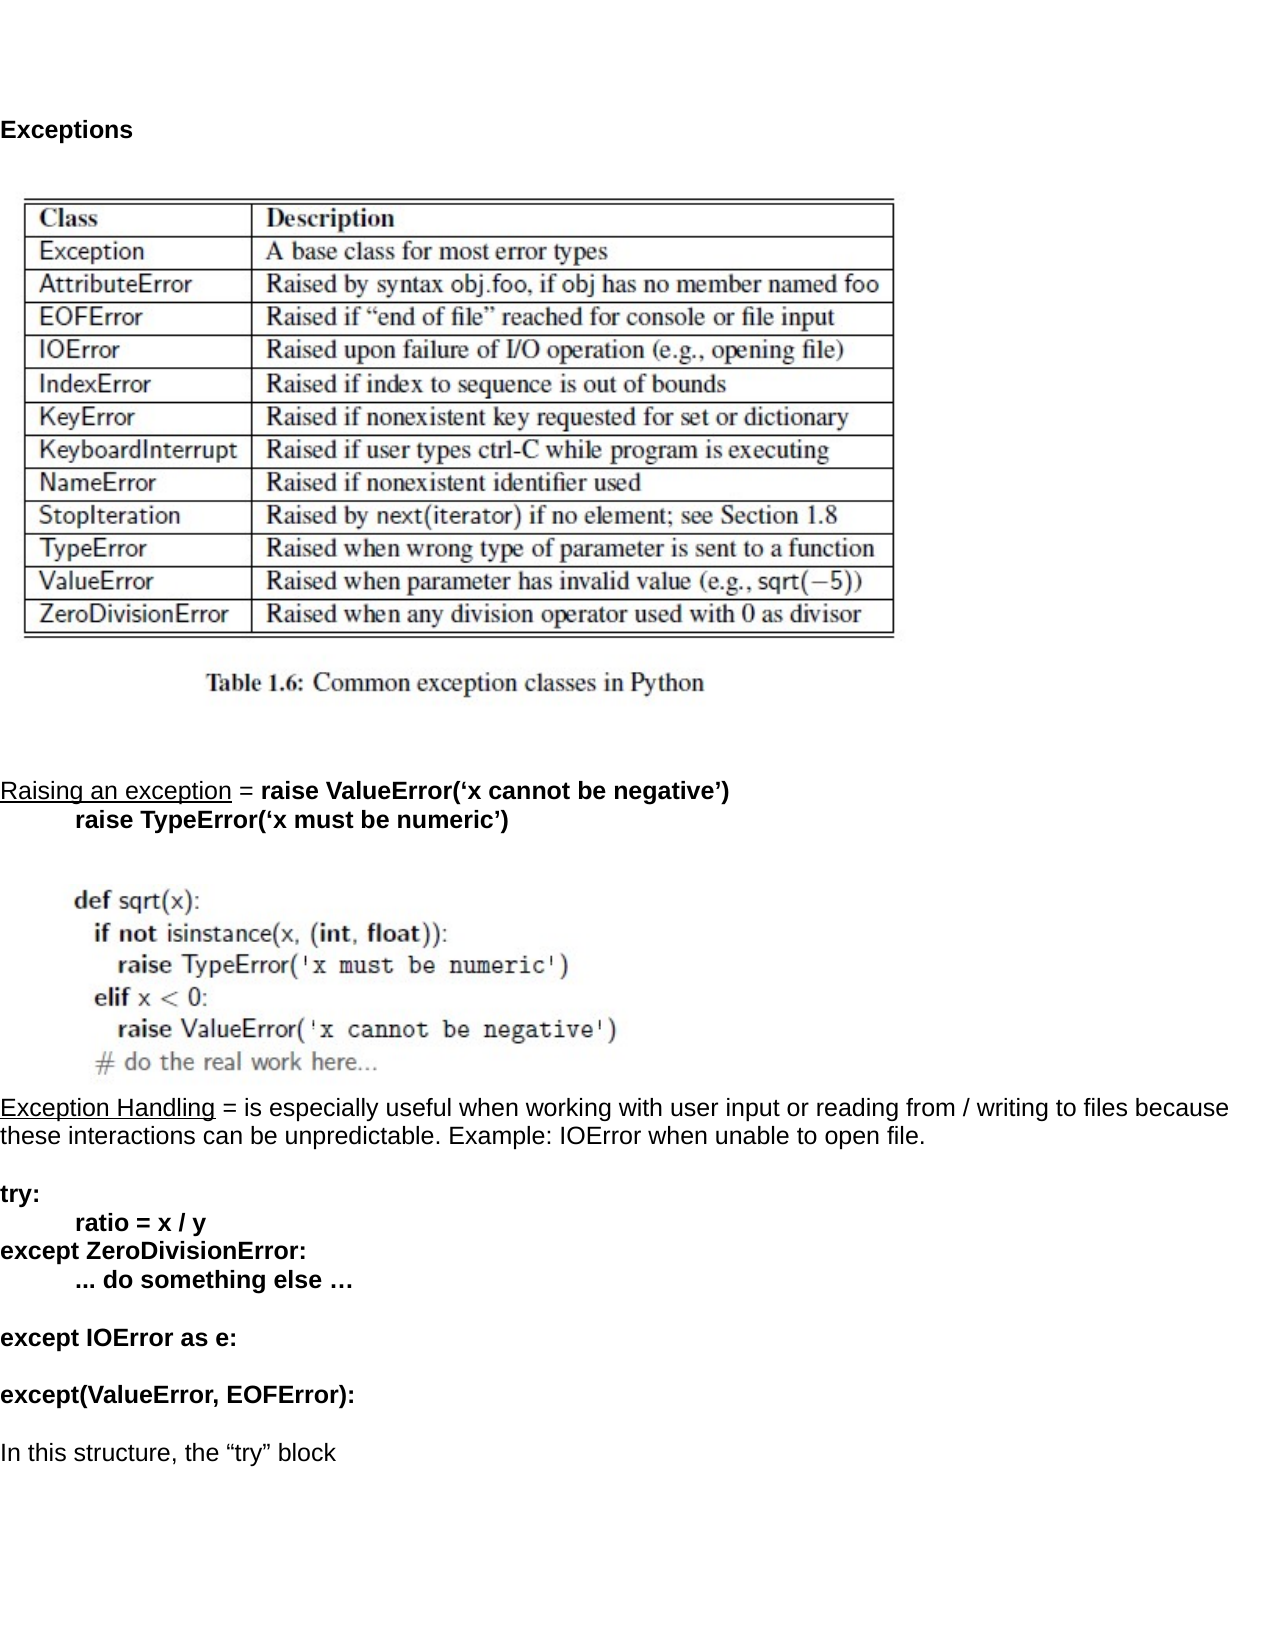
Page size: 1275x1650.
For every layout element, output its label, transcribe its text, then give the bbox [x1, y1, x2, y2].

text except IOError as e: [0, 1322, 1275, 1351]
text Exception Handling = is especially useful when working with user input or reading from / writing to files because these interactions can be unpredictable. Example: IOError when unable to open file. [0, 1092, 1275, 1150]
picture [4, 180, 921, 721]
text except ZeroDivisionError: [0, 1236, 1275, 1265]
picture [39, 884, 629, 1086]
text raise TypeError(‘x must be numeric’) [0, 805, 1275, 834]
text In this structure, the “try” block [0, 1437, 1275, 1466]
text ratio = x / y [0, 1207, 1275, 1236]
text Exceptions [0, 115, 1275, 144]
text ... do something else … [0, 1265, 1275, 1294]
text Raising an exception = raise ValueError(‘x cannot be negative’) [0, 776, 1275, 805]
text try: [0, 1179, 1275, 1207]
text except(ValueError, EOFError): [0, 1380, 1275, 1409]
